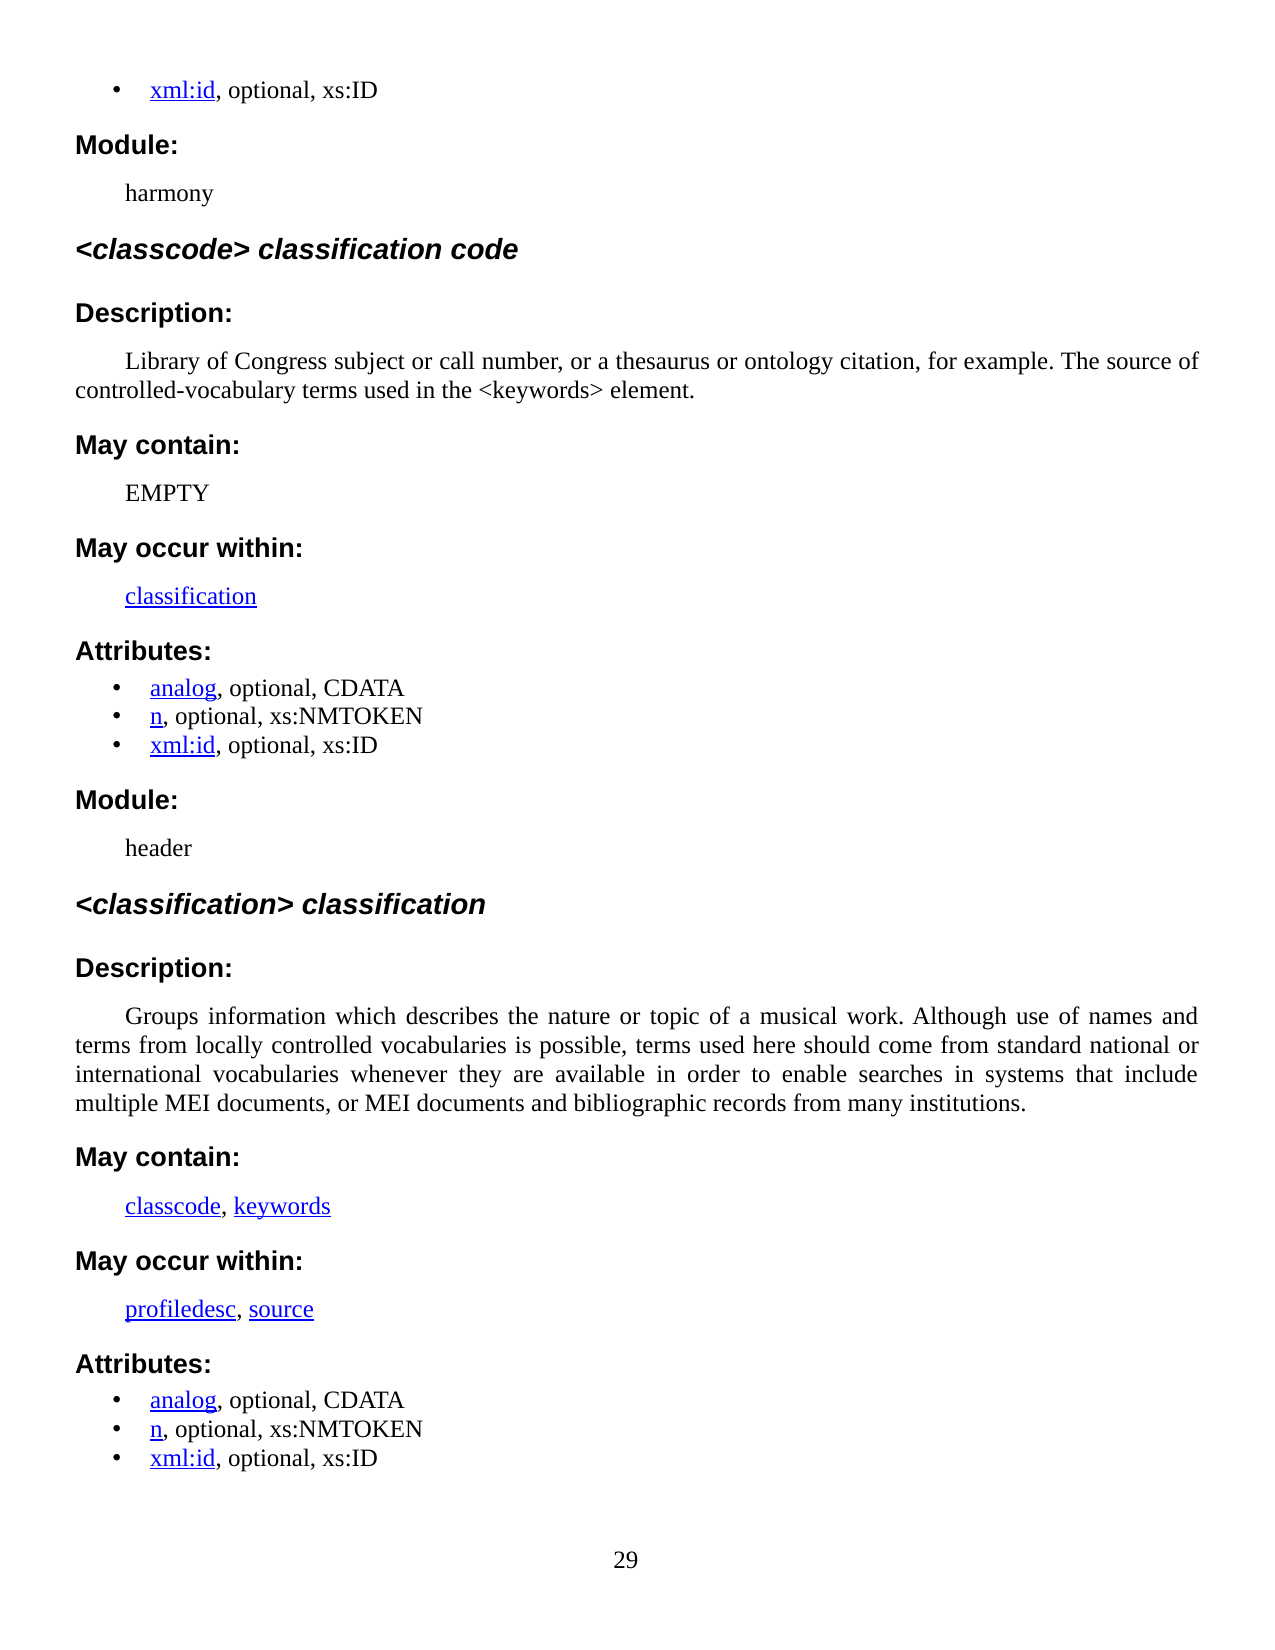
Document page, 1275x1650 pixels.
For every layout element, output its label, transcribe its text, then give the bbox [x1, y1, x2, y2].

list analog, optional, CDATA [112, 1385, 1200, 1414]
text profiledesc, source [75, 1294, 1200, 1323]
subtitle <classification> classification [75, 887, 1200, 921]
subtitle <classcode> classification code [75, 232, 1200, 266]
subtitle May occur within: [75, 1245, 1200, 1276]
subtitle Attributes: [75, 635, 1200, 666]
list xml:id, optional, xs:ID [112, 1443, 1200, 1472]
subtitle Attributes: [75, 1348, 1200, 1379]
list n, optional, xs:NMTOKEN [112, 1414, 1200, 1443]
subtitle May contain: [75, 1141, 1200, 1173]
subtitle Description: [75, 952, 1200, 983]
subtitle Module: [75, 784, 1200, 815]
text classification [75, 581, 1200, 610]
text EMPTY [75, 478, 1200, 507]
text Groups information which describes the nature or topic of a musical work. Although use of names and terms from locally controlled vocabularies is possible, terms used here should come from standard national or international vocabularies whenever they are available in order to enable searches in systems that include multiple MEI documents, or MEI documents and bibliographic records from many institutions. [75, 1001, 1200, 1116]
subtitle May contain: [75, 429, 1200, 460]
subtitle Description: [75, 297, 1200, 328]
subtitle Module: [75, 129, 1200, 160]
list analog, optional, CDATA [112, 673, 1200, 701]
text header [75, 833, 1200, 862]
text harmony [75, 178, 1200, 207]
list xml:id, optional, xs:ID [112, 75, 1200, 104]
list n, optional, xs:NMTOKEN [112, 701, 1200, 730]
subtitle May occur within: [75, 532, 1200, 563]
list xml:id, optional, xs:ID [112, 730, 1200, 759]
text Library of Congress subject or call number, or a thesaurus or ontology citation, for example. The source of controlled-vocabulary terms used in the <keywords> element. [75, 346, 1200, 404]
text classcode, keywords [75, 1191, 1200, 1220]
